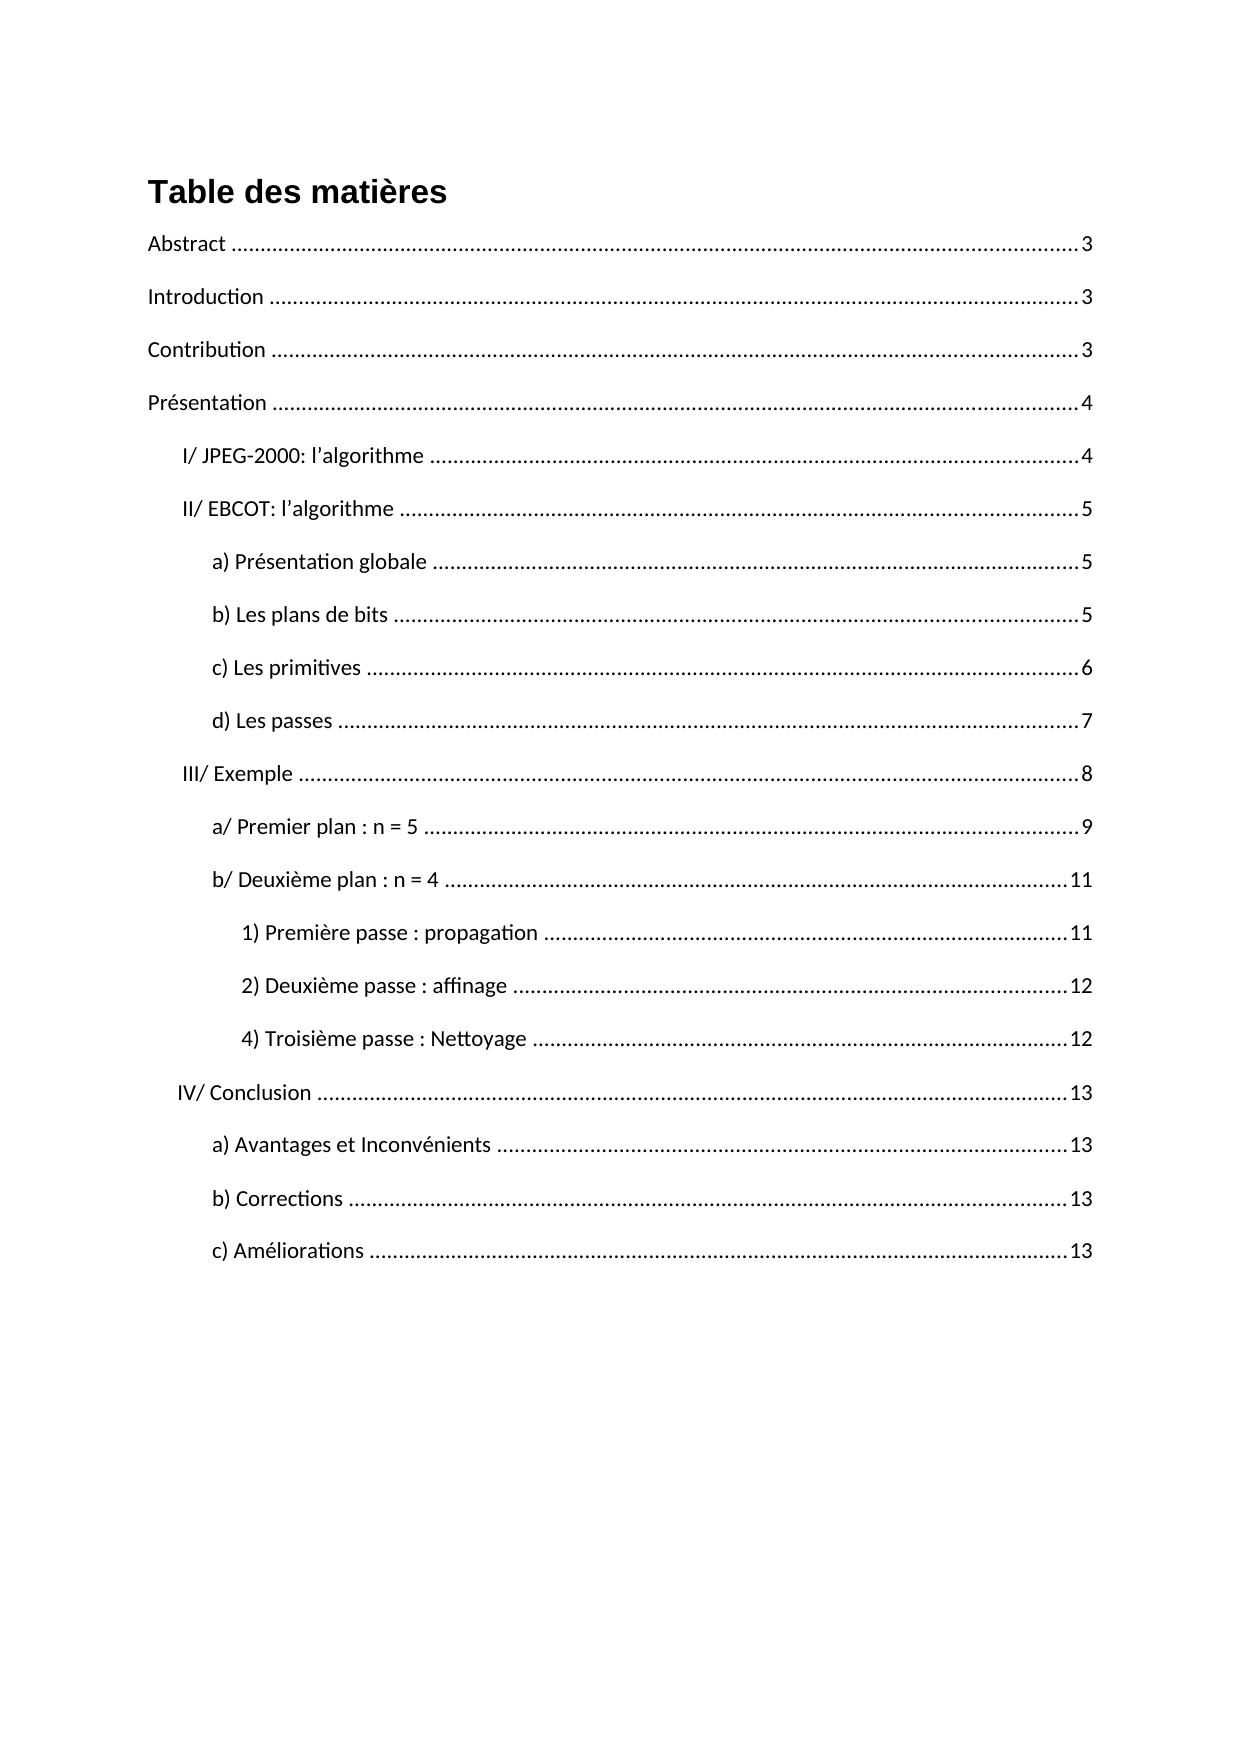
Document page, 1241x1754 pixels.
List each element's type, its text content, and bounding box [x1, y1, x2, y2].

text IV/ Conclusion 13 [177, 1078, 1093, 1106]
text c) Améliorations 13 [207, 1237, 1093, 1265]
text 1) Première passe : propagation 11 [236, 918, 1093, 947]
text Contribution 3 [148, 335, 1093, 363]
text a/ Premier plan : n = 5 9 [207, 812, 1093, 841]
text a) Présentation globale 5 [207, 547, 1093, 575]
text b) Corrections 13 [207, 1184, 1093, 1212]
text III/ Exemple 8 [177, 759, 1093, 787]
text 4) Troisième passe : Nettoyage 12 [236, 1024, 1093, 1053]
text 2) Deuxième passe : affinage 12 [236, 972, 1093, 999]
text b) Les plans de bits 5 [207, 600, 1093, 628]
text Introduction 3 [148, 282, 1093, 310]
text Présentation 4 [148, 388, 1093, 416]
text c) Les primitives 6 [207, 653, 1093, 681]
text d) Les passes 7 [207, 706, 1093, 734]
text Abstract 3 [148, 229, 1093, 257]
text b/ Deuxième plan : n = 4 11 [207, 866, 1093, 893]
subtitle Table des matières [148, 173, 1093, 211]
text I/ JPEG-2000: l’algorithme 4 [177, 441, 1093, 469]
text a) Avantages et Inconvénients 13 [207, 1131, 1093, 1159]
text II/ EBCOT: l’algorithme 5 [177, 494, 1093, 522]
